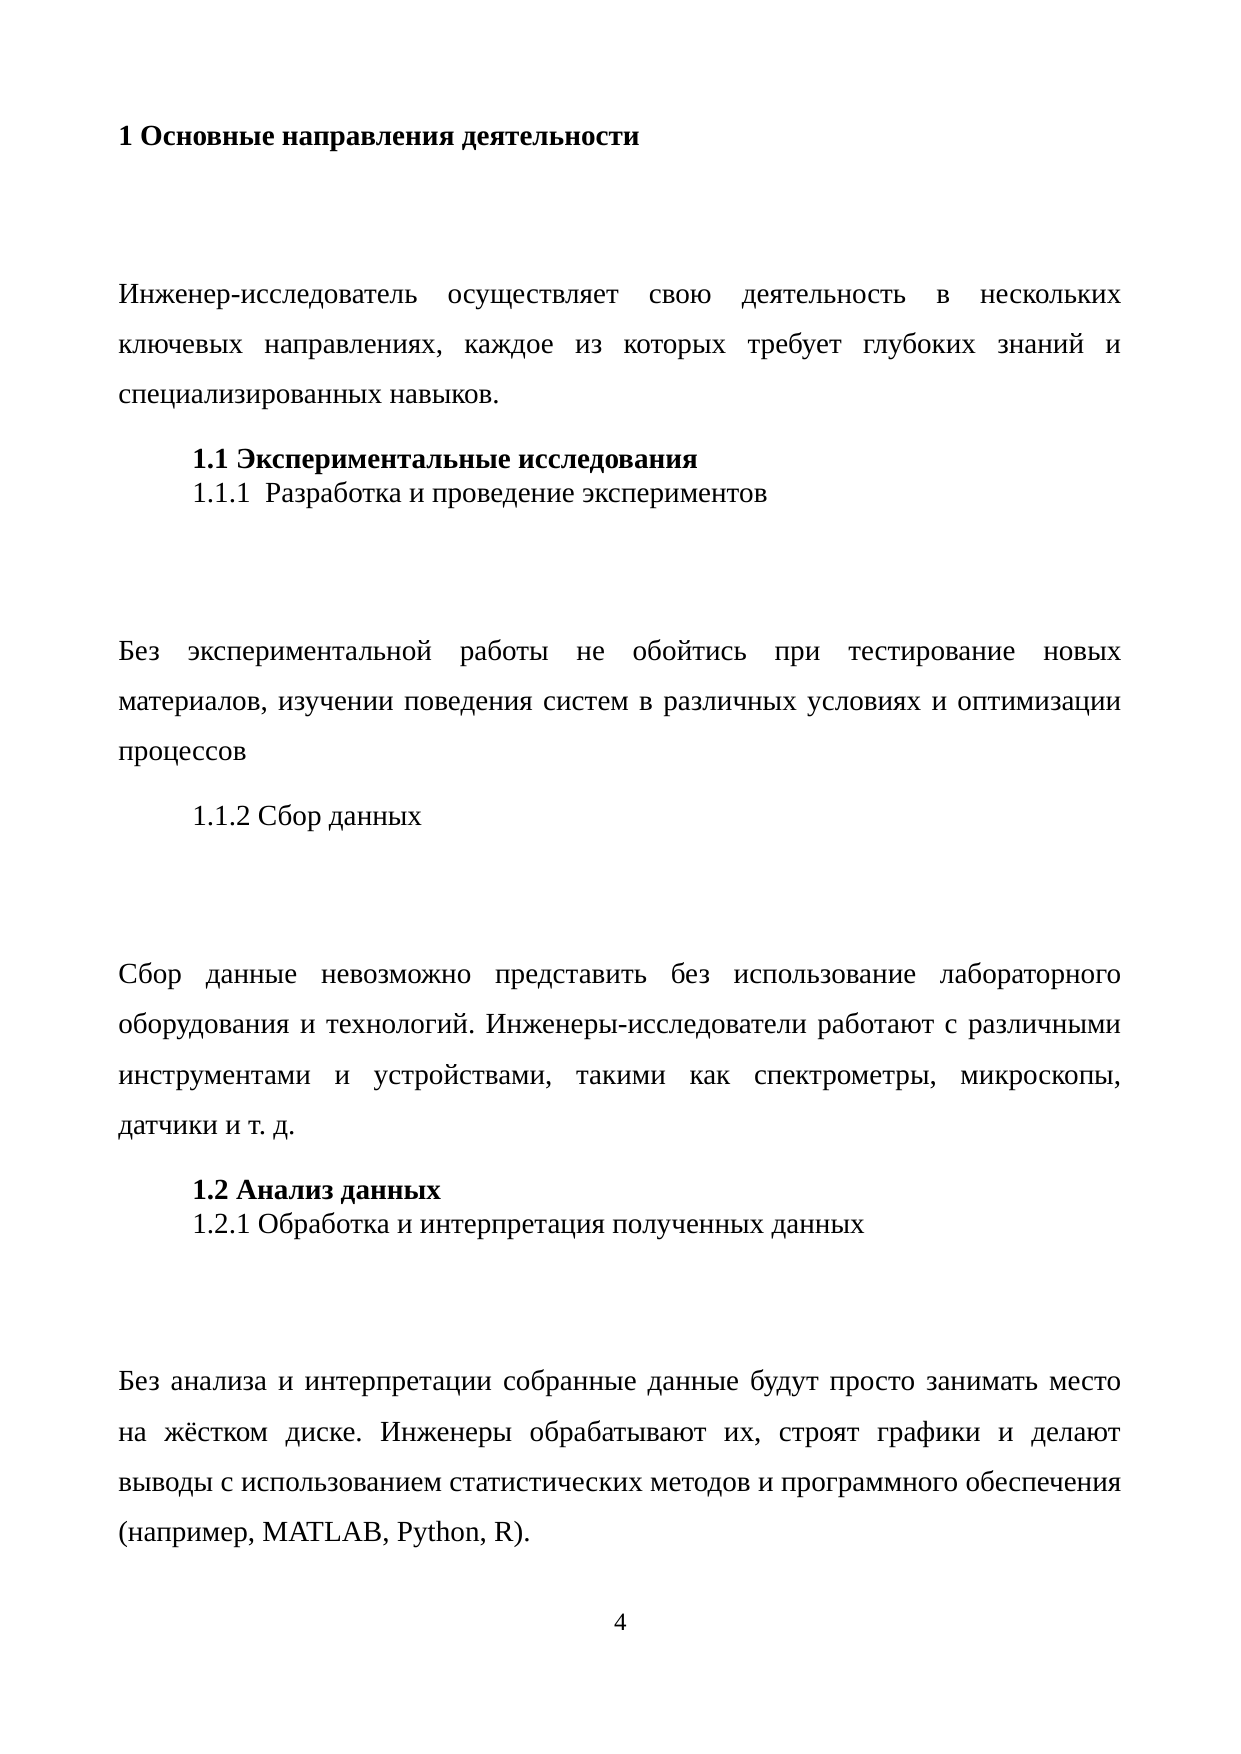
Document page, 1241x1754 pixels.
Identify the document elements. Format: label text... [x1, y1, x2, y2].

text Без анализа и интерпретации собранные данные будут просто занимать место на жёстком диске. Инженеры обрабатывают их, строят графики и делают выводы с использованием статистических методов и программного обеспечения (например, MATLAB, Python, R). [118, 1313, 1122, 1548]
subtitle Анализ данных [118, 1172, 1122, 1206]
subtitle Экспериментальные исследования [118, 442, 1122, 475]
text Сбор данные невозможно представить без использование лабораторного оборудования и технологий. Инженеры-исследователи работают с различными инструментами и устройствами, такими как спектрометры, микроскопы, датчики и т. д. [118, 906, 1122, 1141]
subtitle Обработка и интерпретация полученных данных [118, 1206, 1122, 1239]
text Без экспериментальной работы не обойтись при тестирование новых материалов, изучении поведения систем в различных условиях и оптимизации процессов [118, 582, 1122, 767]
text Инженер-исследователь осуществляет свою деятельность в нескольких ключевых направлениях, каждое из которых требует глубоких знаний и специализированных навыков. [118, 226, 1122, 410]
subtitle Основные направления деятельности [118, 118, 1122, 152]
subtitle Разработка и проведение экспериментов [118, 475, 1122, 509]
subtitle Сбор данных [118, 798, 1122, 832]
